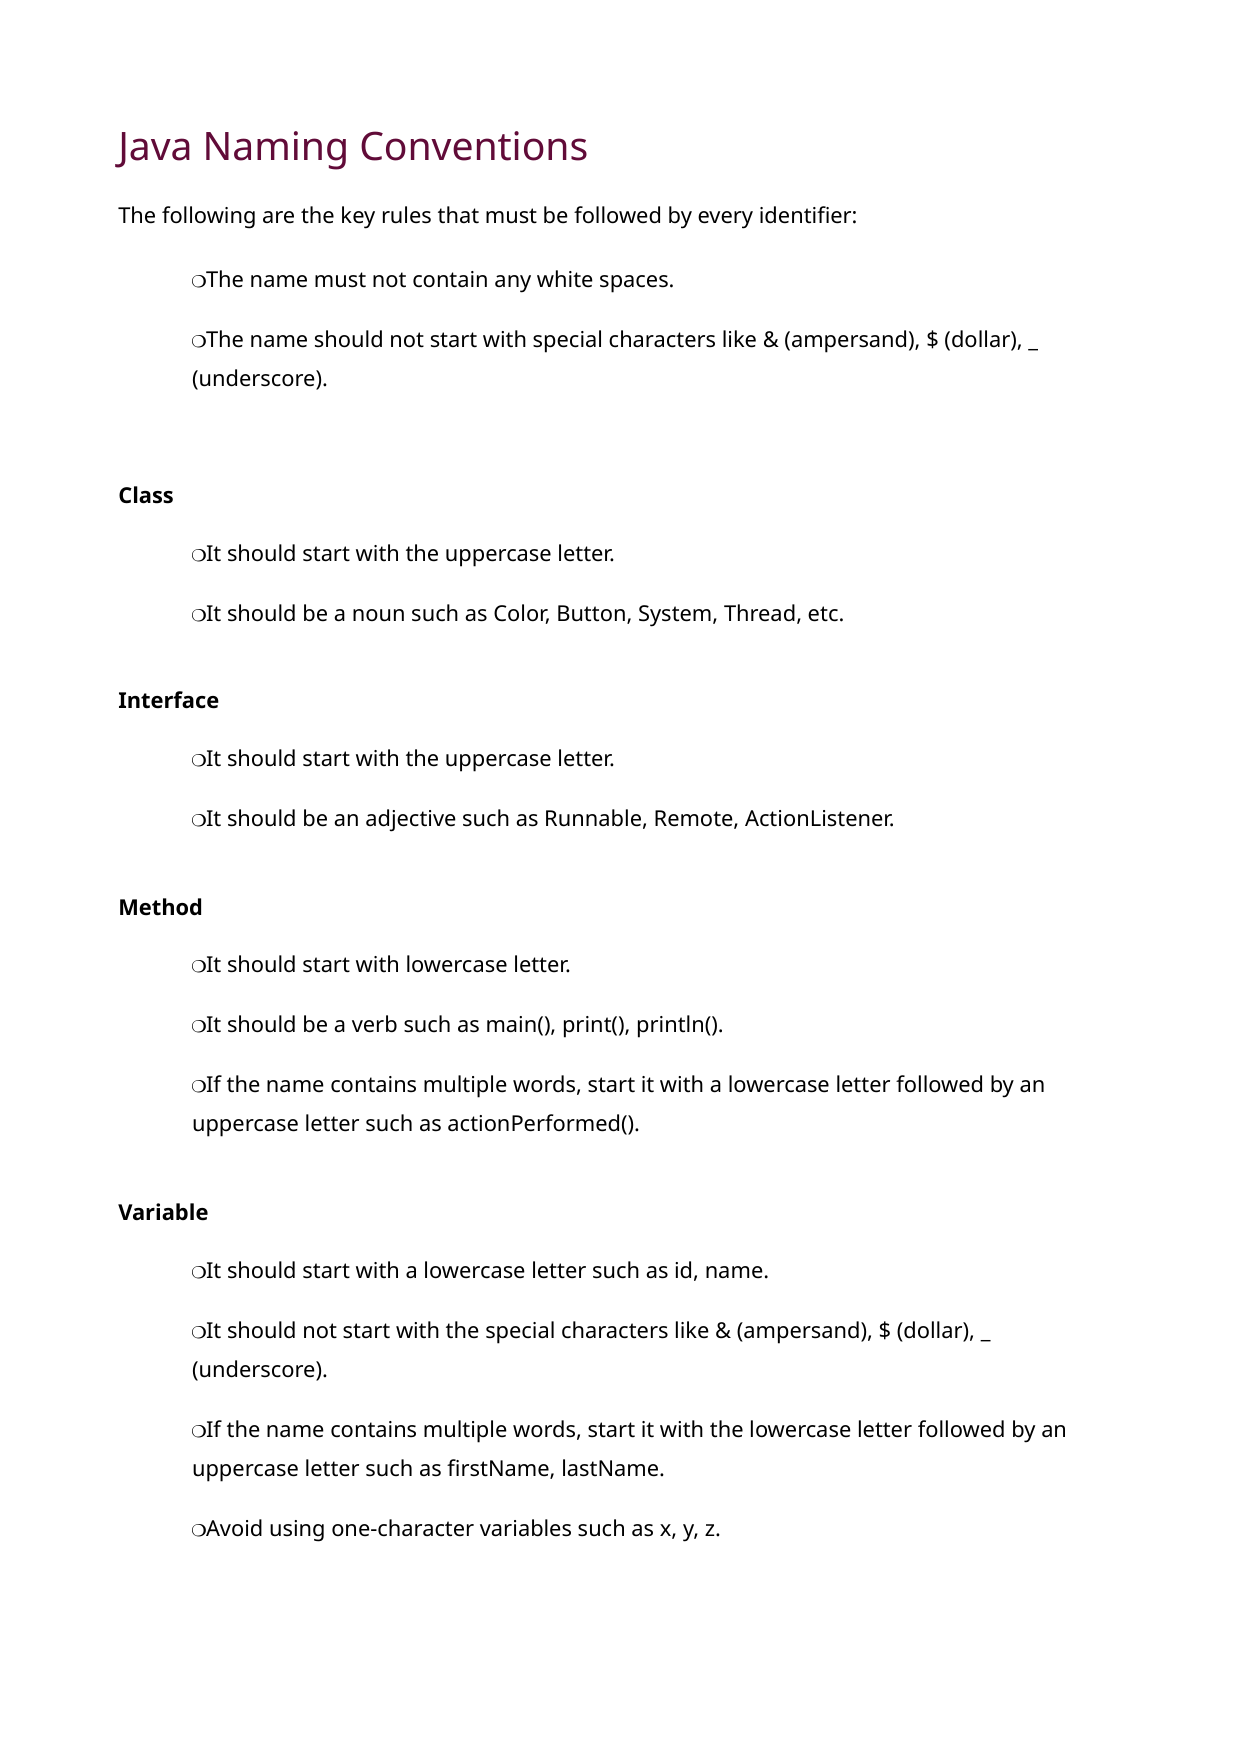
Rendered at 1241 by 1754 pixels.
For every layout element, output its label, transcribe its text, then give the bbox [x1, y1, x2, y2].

subtitle Class [118, 480, 1122, 509]
list It should be a noun such as Color, Button, System, Thread, etc. [118, 588, 1122, 627]
list It should be an adjective such as Runnable, Remote, ActionListener. [118, 794, 1122, 833]
text Java Naming Conventions [118, 118, 1122, 171]
list The name should not start with special characters like & (ampersand), $ (dollar), _ (underscore). [118, 315, 1122, 393]
list It should not start with the special characters like & (ampersand), $ (dollar), _ (underscore). [118, 1306, 1122, 1384]
list It should start with the uppercase letter. [118, 734, 1122, 773]
list The name must not contain any white spaces. [118, 255, 1122, 294]
list It should start with a lowercase letter such as id, name. [118, 1246, 1122, 1285]
list If the name contains multiple words, start it with a lowercase letter followed by an uppercase letter such as actionPerformed(). [118, 1060, 1122, 1138]
list Avoid using one-character variables such as x, y, z. [118, 1503, 1122, 1542]
list If the name contains multiple words, start it with the lowercase letter followed by an uppercase letter such as firstName, lastName. [118, 1404, 1122, 1483]
list It should be a verb such as main(), print(), println(). [118, 1000, 1122, 1039]
subtitle Variable [118, 1197, 1122, 1227]
list It should start with the uppercase letter. [118, 528, 1122, 567]
subtitle Method [118, 892, 1122, 921]
list It should start with lowercase letter. [118, 940, 1122, 979]
subtitle Interface [118, 685, 1122, 715]
text The following are the key rules that must be followed by every identifier: [118, 200, 1122, 230]
